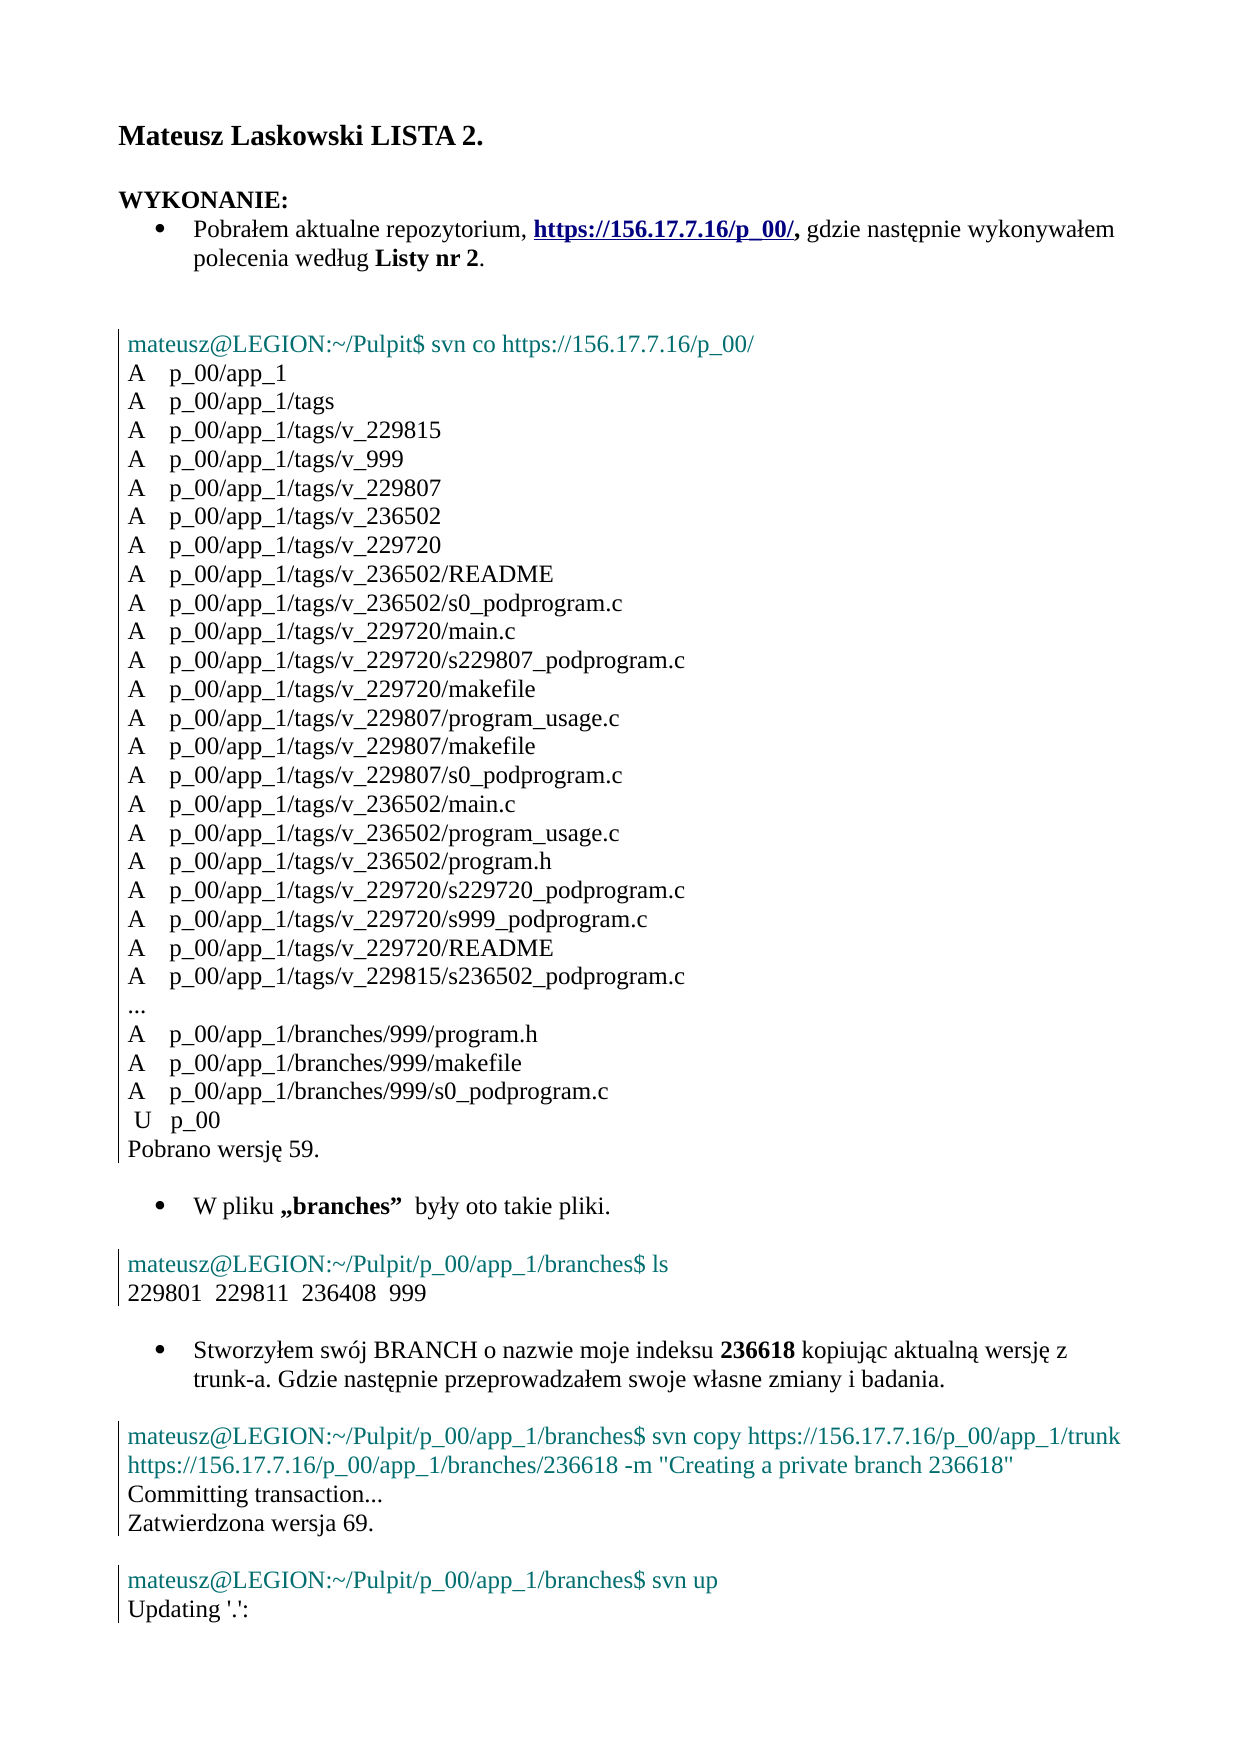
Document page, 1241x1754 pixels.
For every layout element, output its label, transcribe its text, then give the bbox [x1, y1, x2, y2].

text mateusz@LEGION:~/Pulpit/p_00/app_1/branches$ svn up [119, 1565, 1122, 1594]
text A p_00/app_1/tags/v_229720/s229807_podprogram.c [119, 645, 1122, 674]
text A p_00/app_1/tags/v_229720 [119, 530, 1122, 559]
text A p_00/app_1/tags/v_229807/s0_podprogram.c [119, 760, 1122, 789]
text A p_00/app_1/tags/v_236502/main.c [119, 789, 1122, 818]
text mateusz@LEGION:~/Pulpit/p_00/app_1/branches$ ls [119, 1249, 1122, 1278]
text A p_00/app_1/tags/v_229720/makefile [119, 674, 1122, 703]
text A p_00/app_1/tags/v_236502/program.h [119, 846, 1122, 875]
text A p_00/app_1 [119, 358, 1122, 386]
text A p_00/app_1/tags [119, 386, 1122, 415]
text A p_00/app_1/tags/v_236502/s0_podprogram.c [119, 588, 1122, 616]
text A p_00/app_1/branches/999/s0_podprogram.c [119, 1076, 1122, 1105]
text U p_00 [119, 1105, 1122, 1134]
text A p_00/app_1/tags/v_229807/makefile [119, 731, 1122, 760]
text A p_00/app_1/tags/v_229807/program_usage.c [119, 703, 1122, 731]
text A p_00/app_1/tags/v_999 [119, 444, 1122, 473]
text A p_00/app_1/branches/999/makefile [119, 1048, 1122, 1076]
text A p_00/app_1/tags/v_229720/README [119, 933, 1122, 961]
text Updating '.': [119, 1594, 1122, 1623]
text A p_00/app_1/tags/v_229815/s236502_podprogram.c [119, 961, 1122, 990]
text ... [119, 990, 1122, 1019]
text A p_00/app_1/tags/v_236502 [119, 501, 1122, 530]
text mateusz@LEGION:~/Pulpit$ svn co https://156.17.7.16/p_00/ [119, 329, 1122, 358]
text A p_00/app_1/tags/v_229720/s999_podprogram.c [119, 904, 1122, 933]
text WYKONANIE: [118, 185, 1122, 214]
list Pobrałem aktualne repozytorium, https://156.17.7.16/p_00/, gdzie następnie wykonywałem polecenia według Listy nr 2. [156, 214, 1122, 271]
list W pliku „branches” były oto takie pliki. [156, 1191, 1122, 1220]
text A p_00/app_1/branches/999/program.h [119, 1019, 1122, 1048]
text mateusz@LEGION:~/Pulpit/p_00/app_1/branches$ svn copy https://156.17.7.16/p_00/app_1/trunk https://156.17.7.16/p_00/app_1/branches/236618 -m "Creating a private branch 236618" [119, 1421, 1122, 1479]
text A p_00/app_1/tags/v_229720/main.c [119, 616, 1122, 645]
list Stworzyłem swój BRANCH o nazwie moje indeksu 236618 kopiując aktualną wersję z trunk-a. Gdzie następnie przeprowadzałem swoje własne zmiany i badania. [156, 1335, 1122, 1393]
text Pobrano wersję 59. [119, 1134, 1122, 1163]
text A p_00/app_1/tags/v_229807 [119, 473, 1122, 501]
text A p_00/app_1/tags/v_236502/program_usage.c [119, 818, 1122, 846]
text Zatwierdzona wersja 69. [119, 1508, 1122, 1536]
text A p_00/app_1/tags/v_229720/s229720_podprogram.c [119, 875, 1122, 904]
text A p_00/app_1/tags/v_236502/README [119, 559, 1122, 588]
text 229801 229811 236408 999 [119, 1278, 1122, 1306]
text Committing transaction... [119, 1479, 1122, 1508]
text Mateusz Laskowski LISTA 2. [118, 118, 1122, 152]
text A p_00/app_1/tags/v_229815 [119, 415, 1122, 444]
